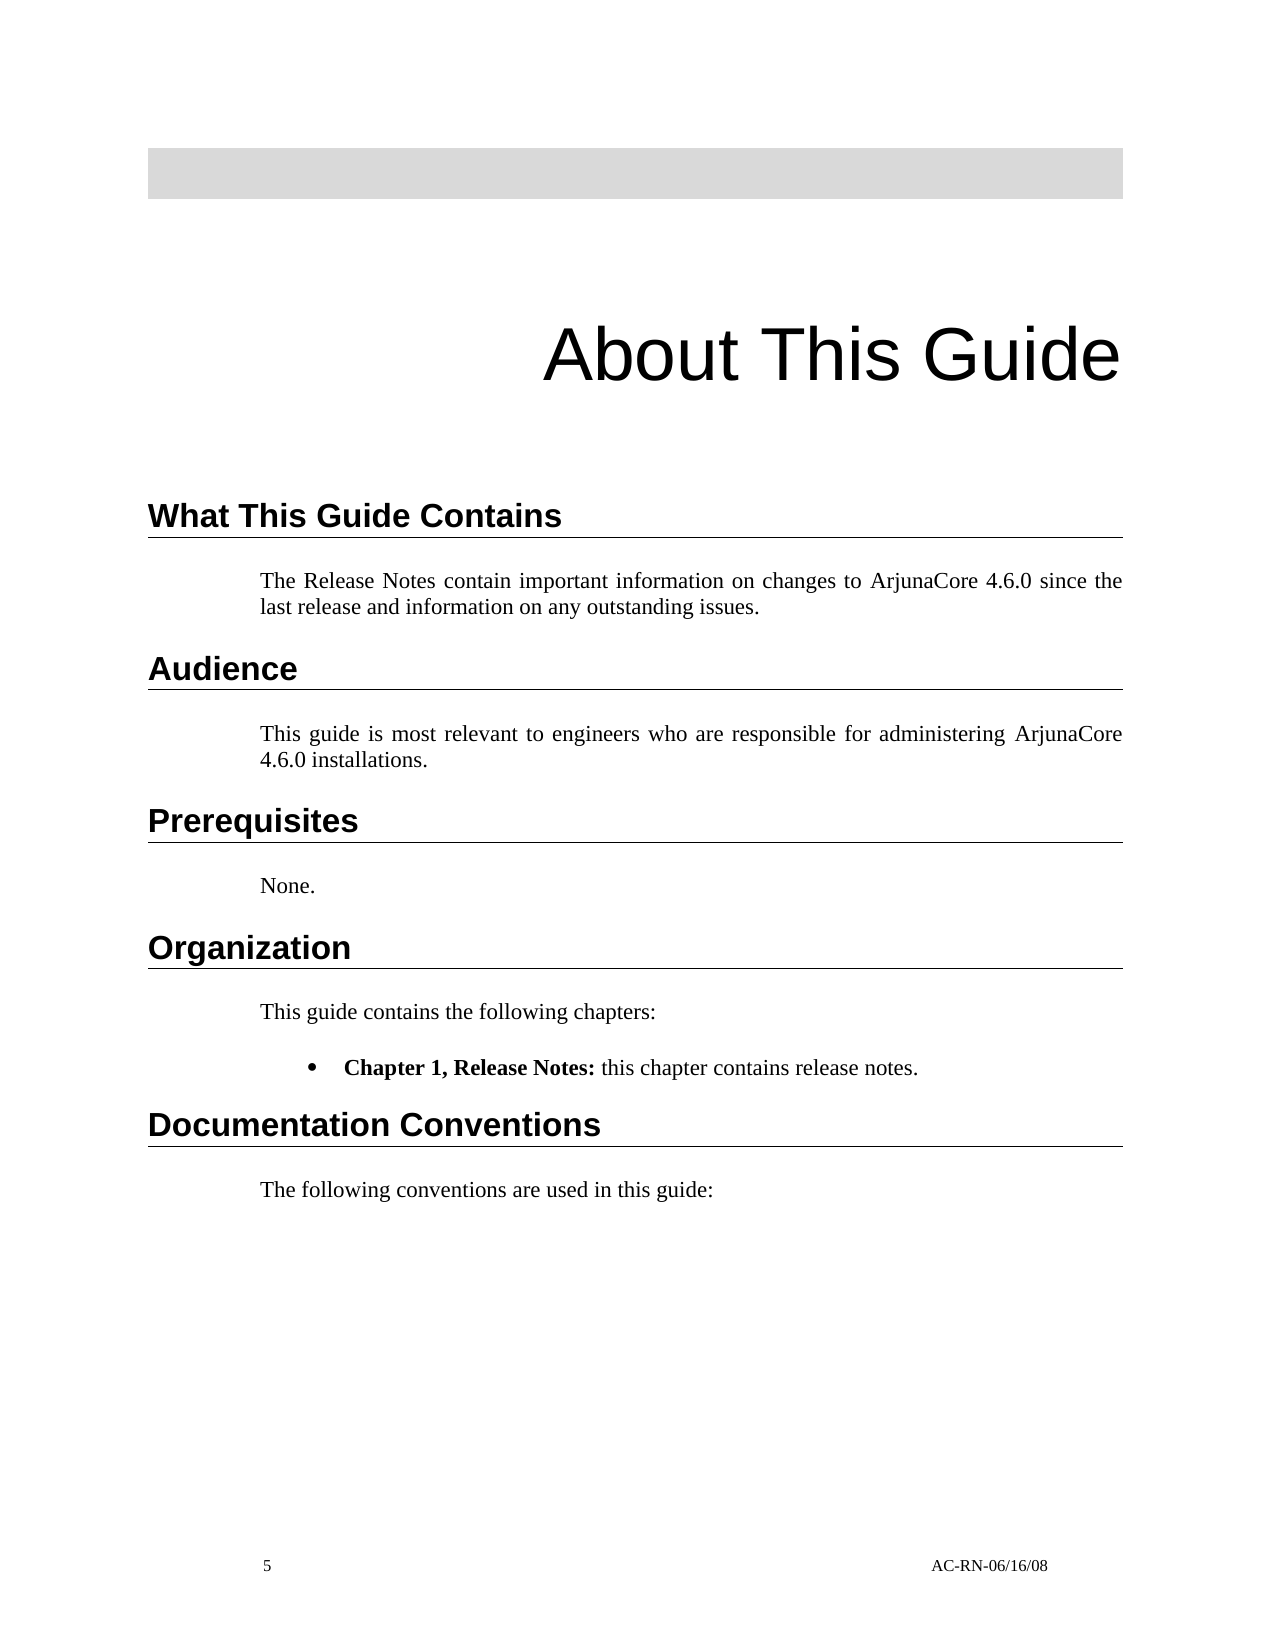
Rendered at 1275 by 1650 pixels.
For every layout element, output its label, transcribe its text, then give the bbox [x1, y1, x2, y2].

subtitle What This Guide Contains [148, 496, 1123, 537]
list Chapter 1, Release Notes: this chapter contains release notes. [308, 1054, 1123, 1080]
subtitle Documentation Conventions [148, 1105, 1123, 1146]
subtitle Prerequisites [148, 801, 1123, 842]
subtitle Audience [148, 649, 1123, 689]
text None. [260, 872, 1123, 898]
title About This Guide [263, 224, 1123, 396]
text This guide contains the following chapters: [260, 998, 1123, 1025]
text The following conventions are used in this guide: [260, 1176, 1123, 1202]
text This guide is most relevant to engineers who are responsible for administering ArjunaCore 4.6.0 installations. [260, 719, 1123, 772]
subtitle Organization [148, 928, 1123, 968]
text The Release Notes contain important information on changes to ArjunaCore 4.6.0 since the last release and information on any outstanding issues. [260, 567, 1123, 620]
